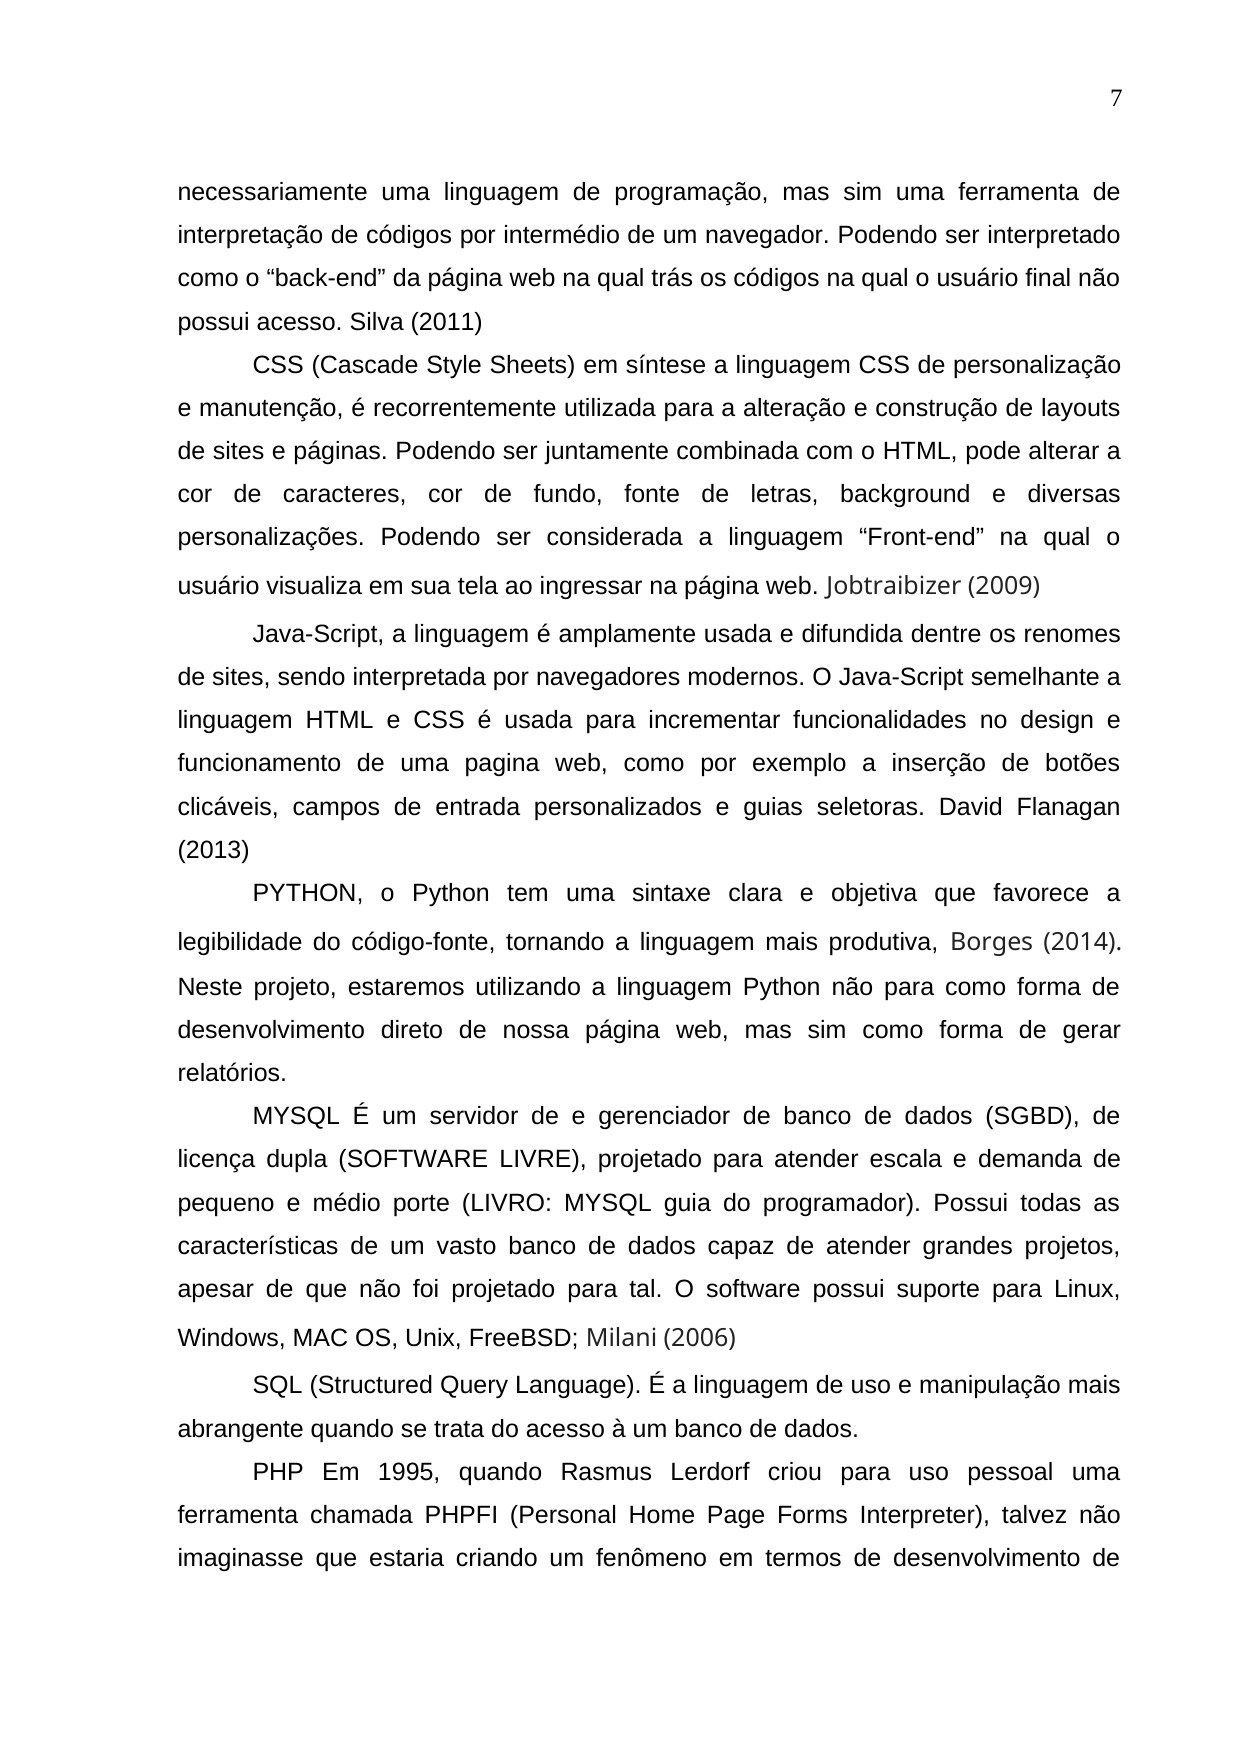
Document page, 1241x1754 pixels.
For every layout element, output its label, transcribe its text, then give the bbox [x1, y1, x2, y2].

text PYTHON, o Python tem uma sintaxe clara e objetiva que favorece a legibilidade do código-fonte, tornando a linguagem mais produtiva, Borges (2014). Neste projeto, estaremos utilizando a linguagem Python não para como forma de desenvolvimento direto de nossa página web, mas sim como forma de gerar relatórios. [177, 878, 1122, 1087]
text CSS (Cascade Style Sheets) em síntese a linguagem CSS de personalização e manutenção, é recorrentemente utilizada para a alteração e construção de layouts de sites e páginas. Podendo ser juntamente combinada com o HTML, pode alterar a cor de caracteres, cor de fundo, fonte de letras, background e diversas personalizações. Podendo ser considerada a linguagem “Front-end” na qual o usuário visualiza em sua tela ao ingressar na página web. Jobtraibizer (2009) [177, 350, 1122, 602]
text necessariamente uma linguagem de programação, mas sim uma ferramenta de interpretação de códigos por intermédio de um navegador. Podendo ser interpretado como o “back-end” da página web na qual trás os códigos na qual o usuário final não possui acesso. Silva (2011) [177, 177, 1122, 335]
text Java-Script, a linguagem é amplamente usada e difundida dentre os renomes de sites, sendo interpretada por navegadores modernos. O Java-Script semelhante a linguagem HTML e CSS é usada para incrementar funcionalidades no design e funcionamento de uma pagina web, como por exemplo a inserção de botões clicáveis, campos de entrada personalizados e guias seletoras. David Flanagan (2013) [177, 619, 1122, 863]
text MYSQL É um servidor de e gerenciador de banco de dados (SGBD), de licença dupla (SOFTWARE LIVRE), projetado para atender escala e demanda de pequeno e médio porte (LIVRO: MYSQL guia do programador). Possui todas as características de um vasto banco de dados capaz de atender grandes projetos, apesar de que não foi projetado para tal. O software possui suporte para Linux, Windows, MAC OS, Unix, FreeBSD; Milani (2006) [177, 1101, 1122, 1353]
text SQL (Structured Query Language). É a linguagem de uso e manipulação mais abrangente quando se trata do acesso à um banco de dados. [177, 1371, 1122, 1442]
text PHP Em 1995, quando Rasmus Lerdorf criou para uso pessoal uma ferramenta chamada PHPFI (Personal Home Page Forms Interpreter), talvez não imaginasse que estaria criando um fenômeno em termos de desenvolvimento de [177, 1457, 1122, 1572]
